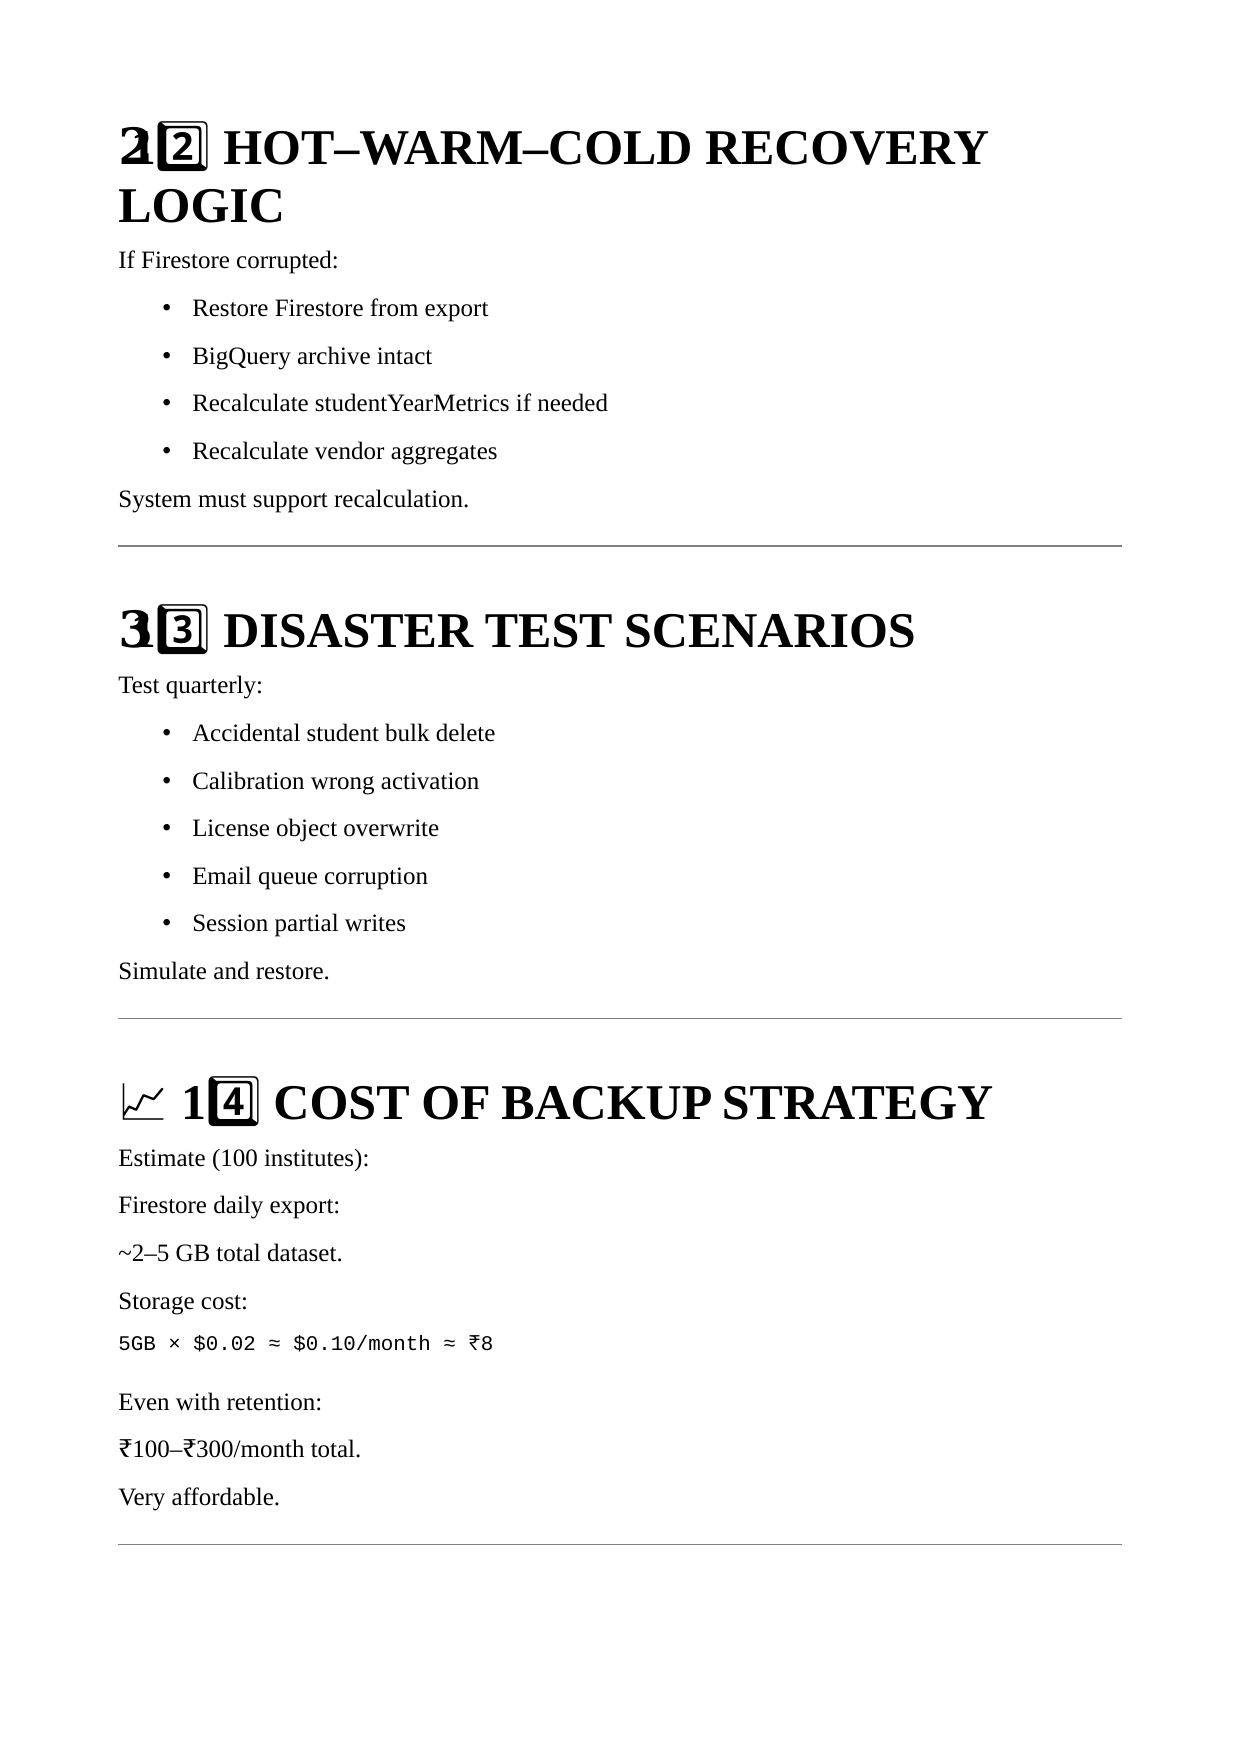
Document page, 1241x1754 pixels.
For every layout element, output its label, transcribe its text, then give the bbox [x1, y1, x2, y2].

text 5GB × $0.02 ≈ $0.10/month ≈ ₹8 [118, 1333, 1122, 1357]
list BigQuery archive intact [162, 341, 1122, 369]
text Even with retention: [118, 1387, 1122, 1415]
text Test quarterly: [118, 671, 1122, 699]
list License object overwrite [162, 813, 1122, 842]
text If Firestore corrupted: [118, 246, 1122, 274]
subtitle 📈 14️⃣ COST OF BACKUP STRATEGY [118, 1073, 1122, 1131]
list Recalculate vendor aggregates [162, 436, 1122, 465]
text Very affordable. [118, 1482, 1122, 1511]
list Accidental student bulk delete [162, 718, 1122, 747]
text Estimate (100 institutes): [118, 1143, 1122, 1172]
text Firestore daily export: [118, 1191, 1122, 1219]
text ~2–5 GB total dataset. [118, 1238, 1122, 1267]
list Restore Firestore from export [162, 293, 1122, 322]
subtitle 🔄 12️⃣ HOT–WARM–COLD RECOVERY LOGIC [118, 118, 1122, 233]
list Calibration wrong activation [162, 766, 1122, 794]
text ₹100–₹300/month total. [118, 1434, 1122, 1463]
list Recalculate studentYearMetrics if needed [162, 388, 1122, 417]
list Email queue corruption [162, 861, 1122, 890]
list Session partial writes [162, 908, 1122, 937]
subtitle 🧪 13️⃣ DISASTER TEST SCENARIOS [118, 601, 1122, 658]
text Simulate and restore. [118, 956, 1122, 985]
text System must support recalculation. [118, 484, 1122, 512]
text Storage cost: [118, 1286, 1122, 1314]
